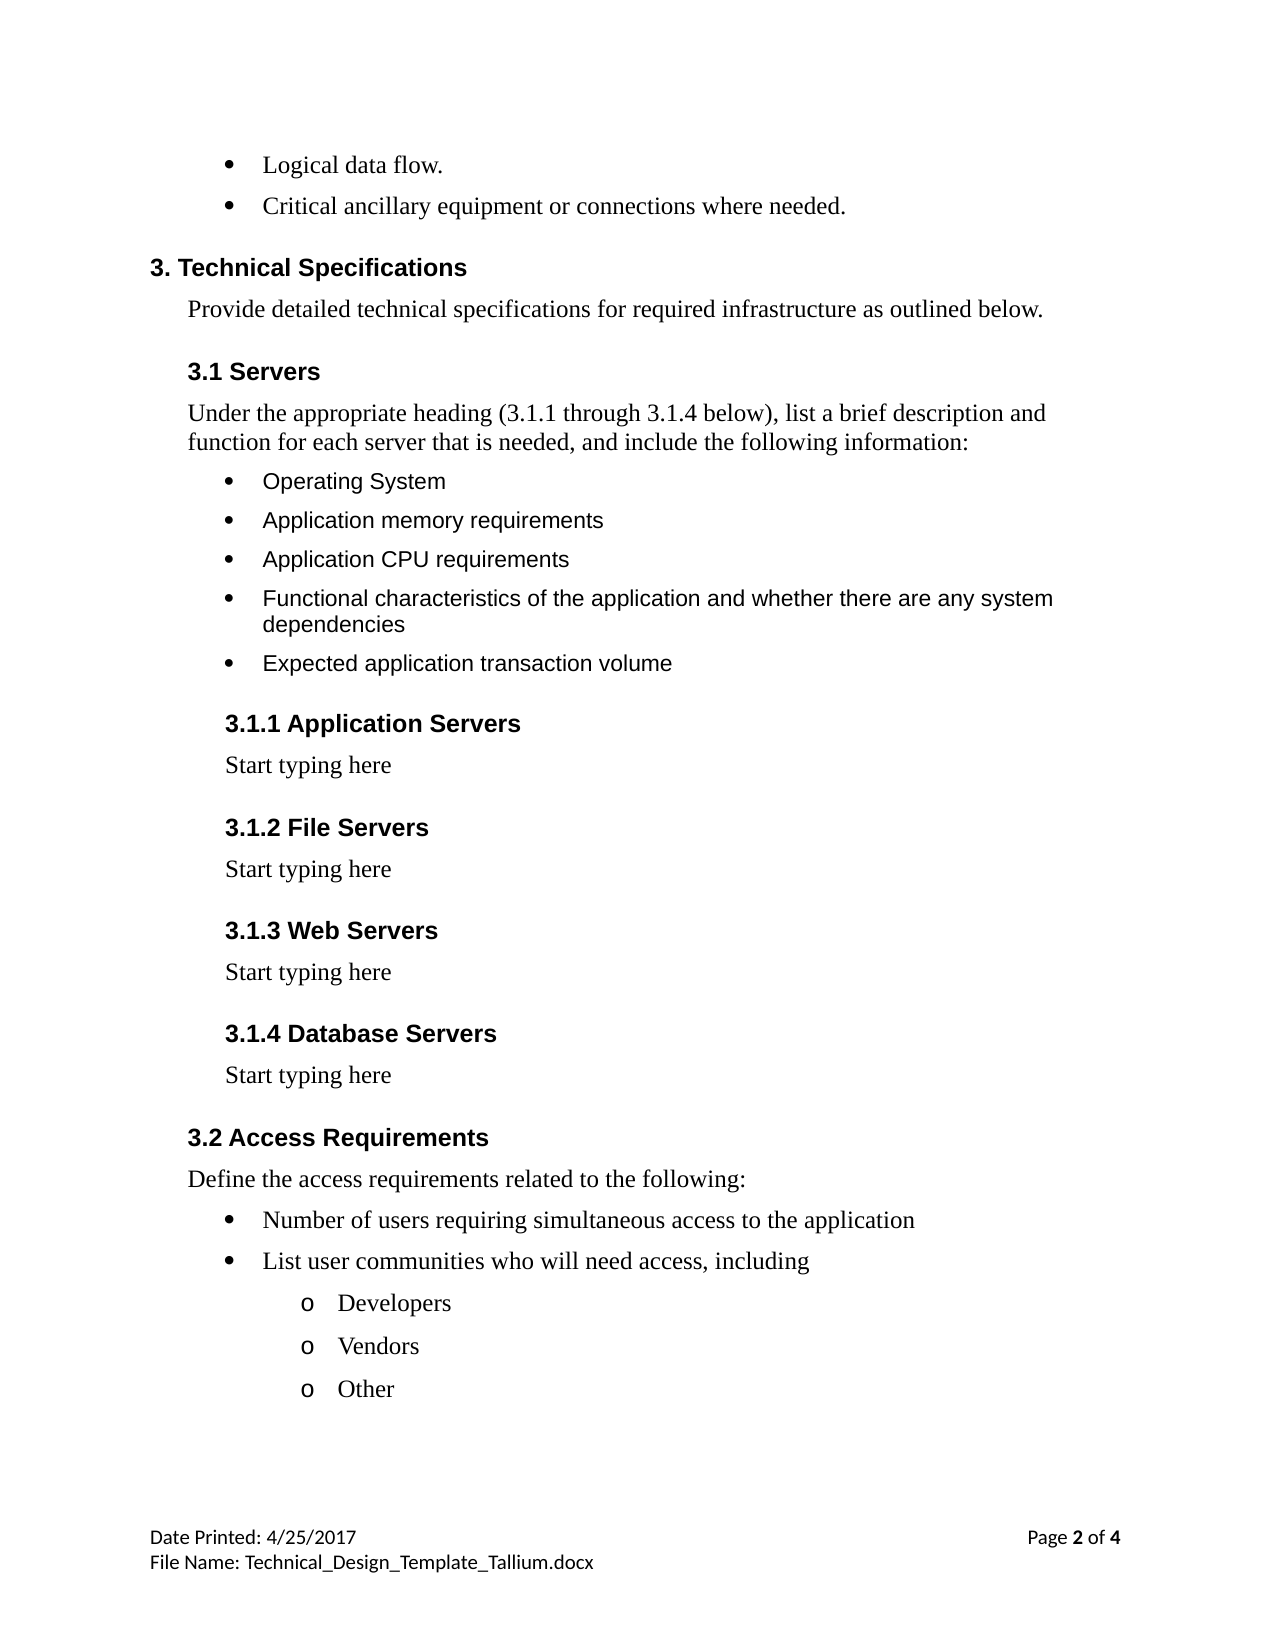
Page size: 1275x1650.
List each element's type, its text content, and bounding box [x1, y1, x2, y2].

list Other [300, 1374, 1125, 1405]
text 3.1.2 File Servers [150, 813, 1125, 841]
list List user communities who will need access, including [225, 1246, 1125, 1275]
text Define the access requirements related to the following: [187, 1164, 1125, 1193]
list Functional characteristics of the application and whether there are any system dependencies [225, 584, 1125, 637]
list Critical ancillary equipment or connections where needed. [225, 191, 1125, 220]
text 3.1.3 Web Servers [150, 916, 1125, 945]
subtitle 3.2 Access Requirements [187, 1123, 1125, 1151]
text Provide detailed technical specifications for required infrastructure as outlined below. [187, 294, 1125, 323]
list Developers [300, 1288, 1125, 1318]
list Operating System [225, 468, 1125, 494]
text Start typing here [187, 1061, 1125, 1089]
text 3.1 Servers [150, 357, 1125, 385]
list Vendors [300, 1331, 1125, 1362]
list Application CPU requirements [225, 546, 1125, 572]
list Logical data flow. [225, 150, 1125, 179]
text Start typing here [187, 957, 1125, 986]
list Number of users requiring simultaneous access to the application [225, 1205, 1125, 1234]
text 3.1.4 Database Servers [150, 1019, 1125, 1048]
list Expected application transaction volume [225, 650, 1125, 676]
text 3.1.1 Application Servers [150, 709, 1125, 738]
text Start typing here [187, 751, 1125, 779]
text Under the appropriate heading (3.1.1 through 3.1.4 below), list a brief description and function for each server that is needed, and include the following information: [187, 398, 1125, 455]
subtitle 3. Technical Specifications [150, 253, 1125, 282]
text Start typing here [187, 854, 1125, 883]
list Application memory requirements [225, 507, 1125, 533]
